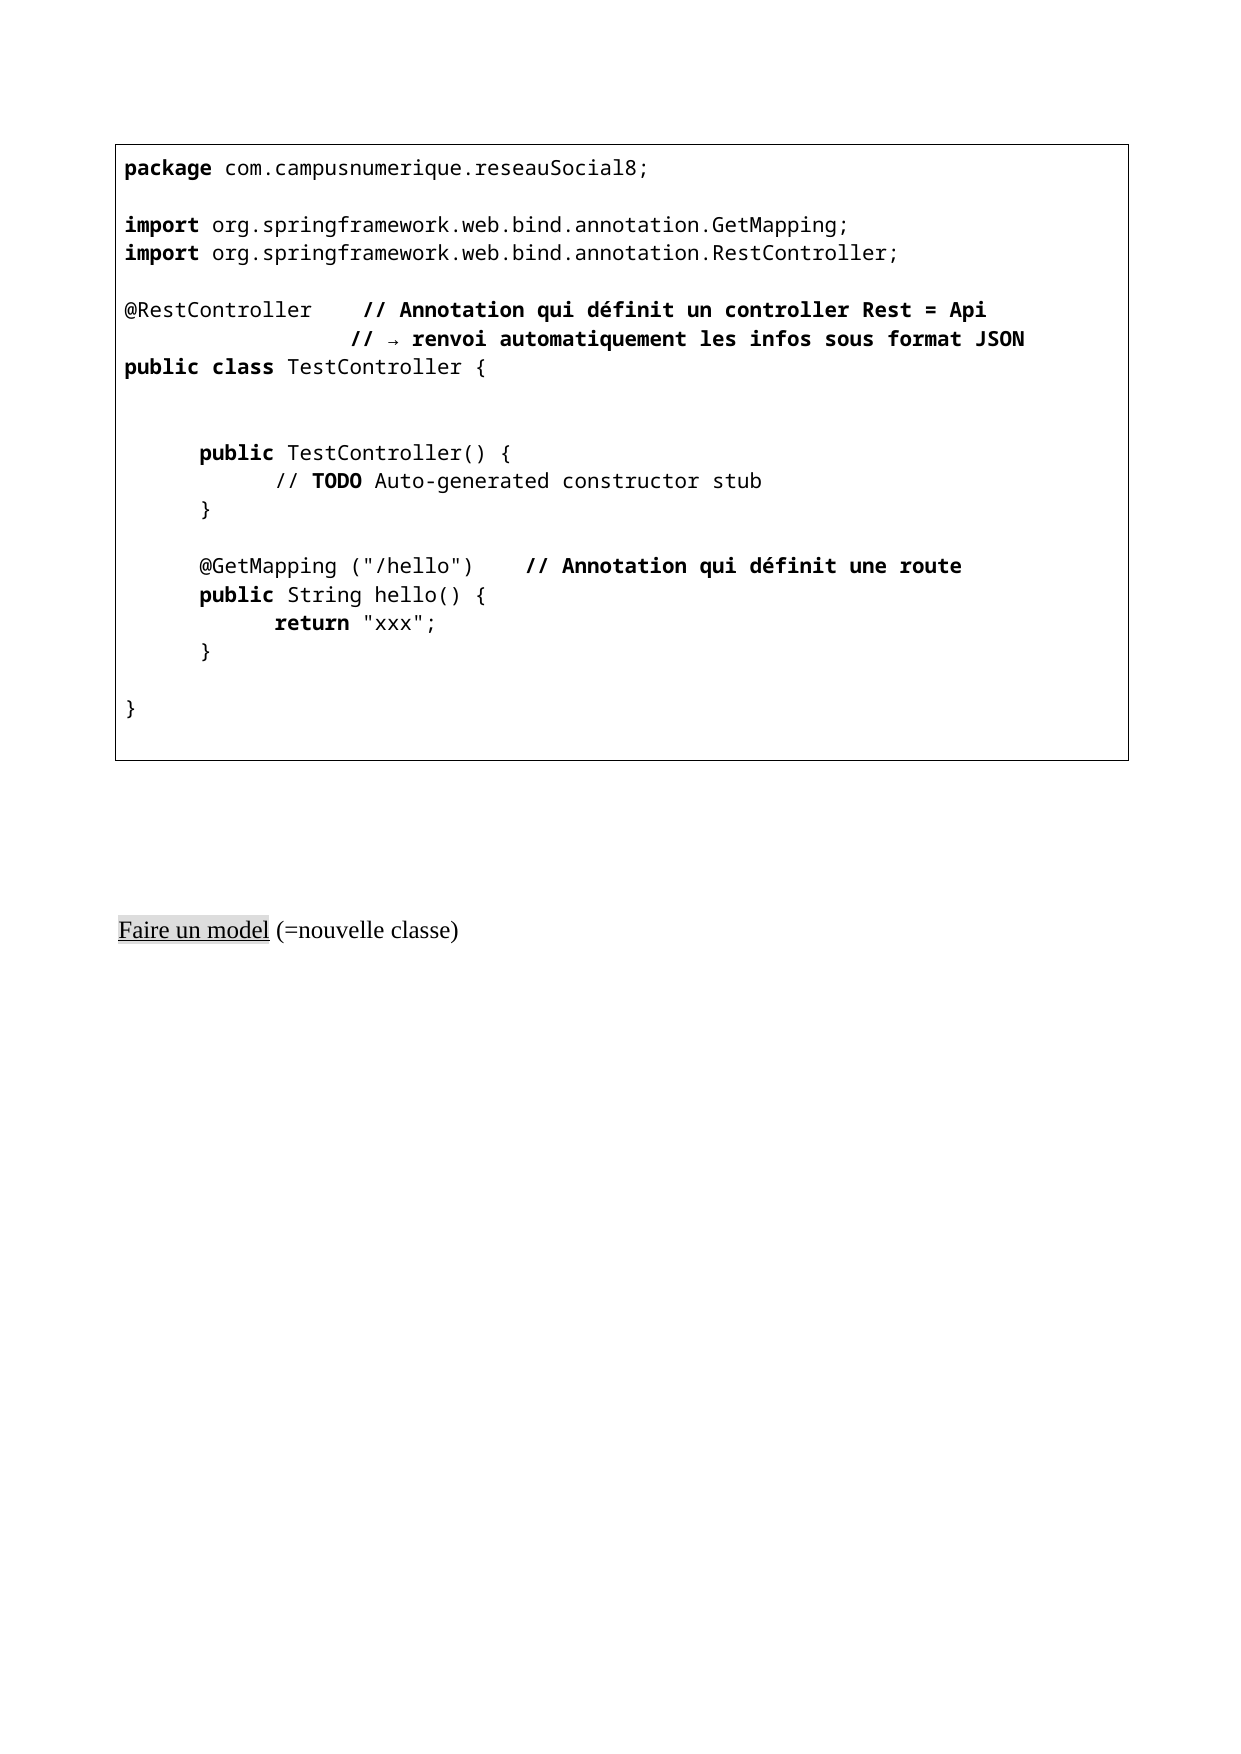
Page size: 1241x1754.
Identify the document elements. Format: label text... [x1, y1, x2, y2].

text // TODO Auto-generated constructor stub [124, 466, 1119, 494]
text public String hello() { [124, 580, 1119, 608]
text @RestController // Annotation qui définit un controller Rest = Api [124, 295, 1119, 324]
text Faire un model (=nouvelle classe) [118, 915, 1122, 944]
text import org.springframework.web.bind.annotation.GetMapping; [124, 210, 1119, 238]
text // → renvoi automatiquement les infos sous format JSON [124, 324, 1119, 352]
text import org.springframework.web.bind.annotation.RestController; [124, 238, 1119, 267]
text @GetMapping ("/hello") // Annotation qui définit une route [124, 551, 1119, 580]
text package com.campusnumerique.reseauSocial8; [124, 153, 1119, 182]
text return "xxx"; [124, 608, 1119, 637]
text public class TestController { [124, 352, 1119, 381]
text } [124, 693, 1119, 722]
text public TestController() { [124, 438, 1119, 466]
text } [124, 637, 1119, 665]
text } [124, 494, 1119, 523]
